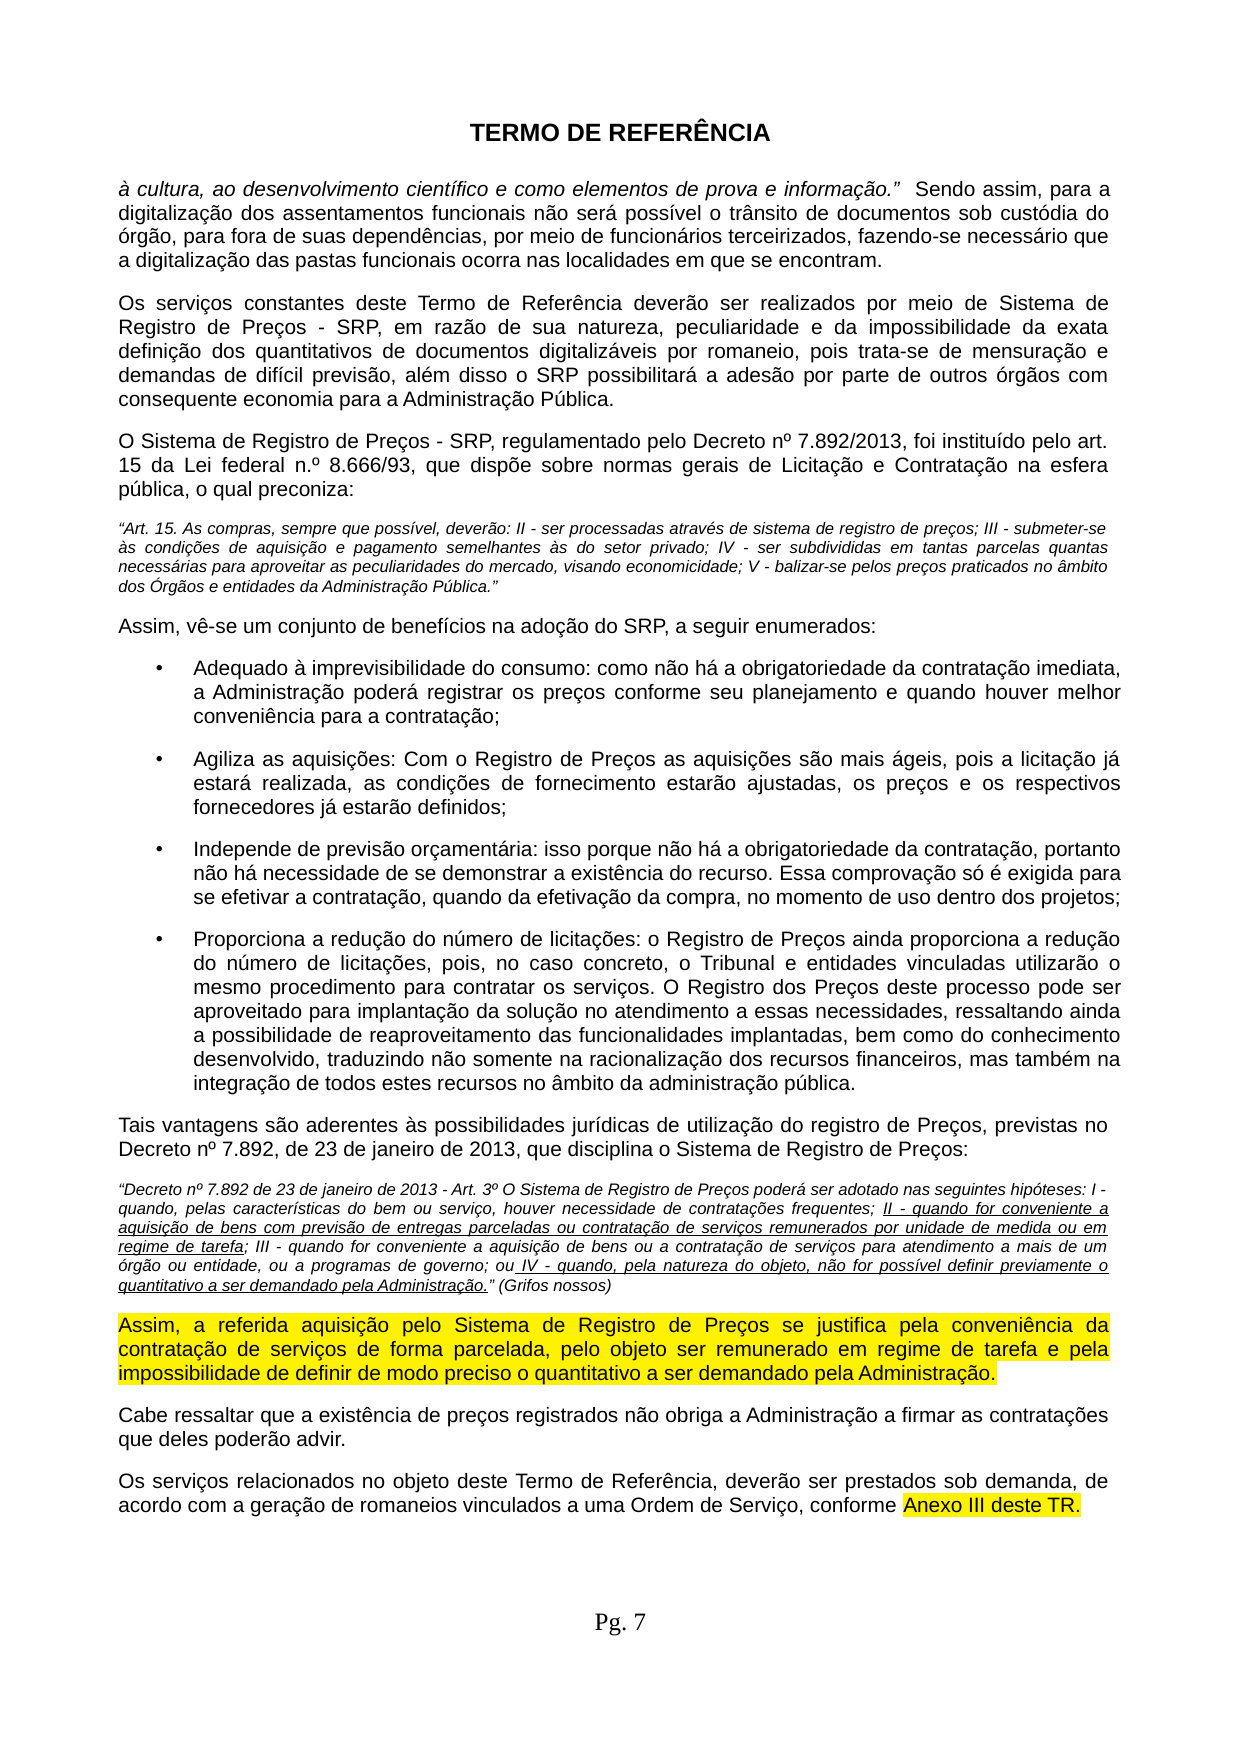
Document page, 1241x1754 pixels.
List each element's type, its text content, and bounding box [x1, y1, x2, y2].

text à cultura, ao desenvolvimento científico e como elementos de prova e informação.” Sendo assim, para a digitalização dos assentamentos funcionais não será possível o trânsito de documentos sob custódia do órgão, para fora de suas dependências, por meio de funcionários terceirizados, fazendo-se necessário que a digitalização das pastas funcionais ocorra nas localidades em que se encontram. [118, 176, 1110, 272]
text “Decreto nº 7.892 de 23 de janeiro de 2013 - Art. 3º O Sistema de Registro de Preços poderá ser adotado nas seguintes hipóteses: I - quando, pelas características do bem ou serviço, houver necessidade de contratações frequentes; II - quando for conveniente a aquisição de bens com previsão de entregas parceladas ou contratação de serviços remunerados por unidade de medida ou em regime de tarefa; III - quando for conveniente a aquisição de bens ou a contratação de serviços para atendimento a mais de um órgão ou entidade, ou a programas de governo; ou IV - quando, pela natureza do objeto, não for possível definir previamente o quantitativo a ser demandado pela Administração.” (Grifos nossos) [118, 1179, 1110, 1294]
text “Art. 15. As compras, sempre que possível, deverão: II - ser processadas através de sistema de registro de preços; III - submeter-se às condições de aquisição e pagamento semelhantes às do setor privado; IV - ser subdivididas em tantas parcelas quantas necessárias para aproveitar as peculiaridades do mercado, visando economicidade; V - balizar-se pelos preços praticados no âmbito dos Órgãos e entidades da Administração Pública.” [118, 519, 1110, 596]
text Cabe ressaltar que a existência de preços registrados não obriga a Administração a firmar as contratações que deles poderão advir. [118, 1403, 1110, 1451]
text Tais vantagens são aderentes às possibilidades jurídicas de utilização do registro de Preços, previstas no Decreto nº 7.892, de 23 de janeiro de 2013, que disciplina o Sistema de Registro de Preços: [118, 1113, 1110, 1161]
list Adequado à imprevisibilidade do consumo: como não há a obrigatoriedade da contratação imediata, a Administração poderá registrar os preços conforme seu planejamento e quando houver melhor conveniência para a contratação; [156, 656, 1122, 728]
text Assim, vê-se um conjunto de benefícios na adoção do SRP, a seguir enumerados: [118, 614, 1110, 638]
list Agiliza as aquisições: Com o Registro de Preços as aquisições são mais ágeis, pois a licitação já estará realizada, as condições de fornecimento estarão ajustadas, os preços e os respectivos fornecedores já estarão definidos; [156, 746, 1122, 818]
list Independe de previsão orçamentária: isso porque não há a obrigatoriedade da contratação, portanto não há necessidade de se demonstrar a existência do recurso. Essa comprovação só é exigida para se efetivar a contratação, quando da efetivação da compra, no momento de uso dentro dos projetos; [156, 837, 1122, 909]
text Os serviços relacionados no objeto deste Termo de Referência, deverão ser prestados sob demanda, de acordo com a geração de romaneios vinculados a uma Ordem de Serviço, conforme Anexo III deste TR. [118, 1469, 1110, 1517]
text Os serviços constantes deste Termo de Referência deverão ser realizados por meio de Sistema de Registro de Preços - SRP, em razão de sua natureza, peculiaridade e da impossibilidade da exata definição dos quantitativos de documentos digitalizáveis por romaneio, pois trata-se de mensuração e demandas de difícil previsão, além disso o SRP possibilitará a adesão por parte de outros órgãos com consequente economia para a Administração Pública. [118, 291, 1110, 410]
text O Sistema de Registro de Preços - SRP, regulamentado pelo Decreto nº 7.892/2013, foi instituído pelo art. 15 da Lei federal n.º 8.666/93, que dispõe sobre normas gerais de Licitação e Contratação na esfera pública, o qual preconiza: [118, 429, 1110, 501]
text Assim, a referida aquisição pelo Sistema de Registro de Preços se justifica pela conveniência da contratação de serviços de forma parcelada, pelo objeto ser remunerado em regime de tarefa e pela impossibilidade de definir de modo preciso o quantitativo a ser demandado pela Administração. [118, 1313, 1110, 1385]
list Proporciona a redução do número de licitações: o Registro de Preços ainda proporciona a redução do número de licitações, pois, no caso concreto, o Tribunal e entidades vinculadas utilizarão o mesmo procedimento para contratar os serviços. O Registro dos Preços deste processo pode ser aproveitado para implantação da solução no atendimento a essas necessidades, ressaltando ainda a possibilidade de reaproveitamento das funcionalidades implantadas, bem como do conhecimento desenvolvido, traduzindo não somente na racionalização dos recursos financeiros, mas também na integração de todos estes recursos no âmbito da administração pública. [156, 927, 1122, 1095]
